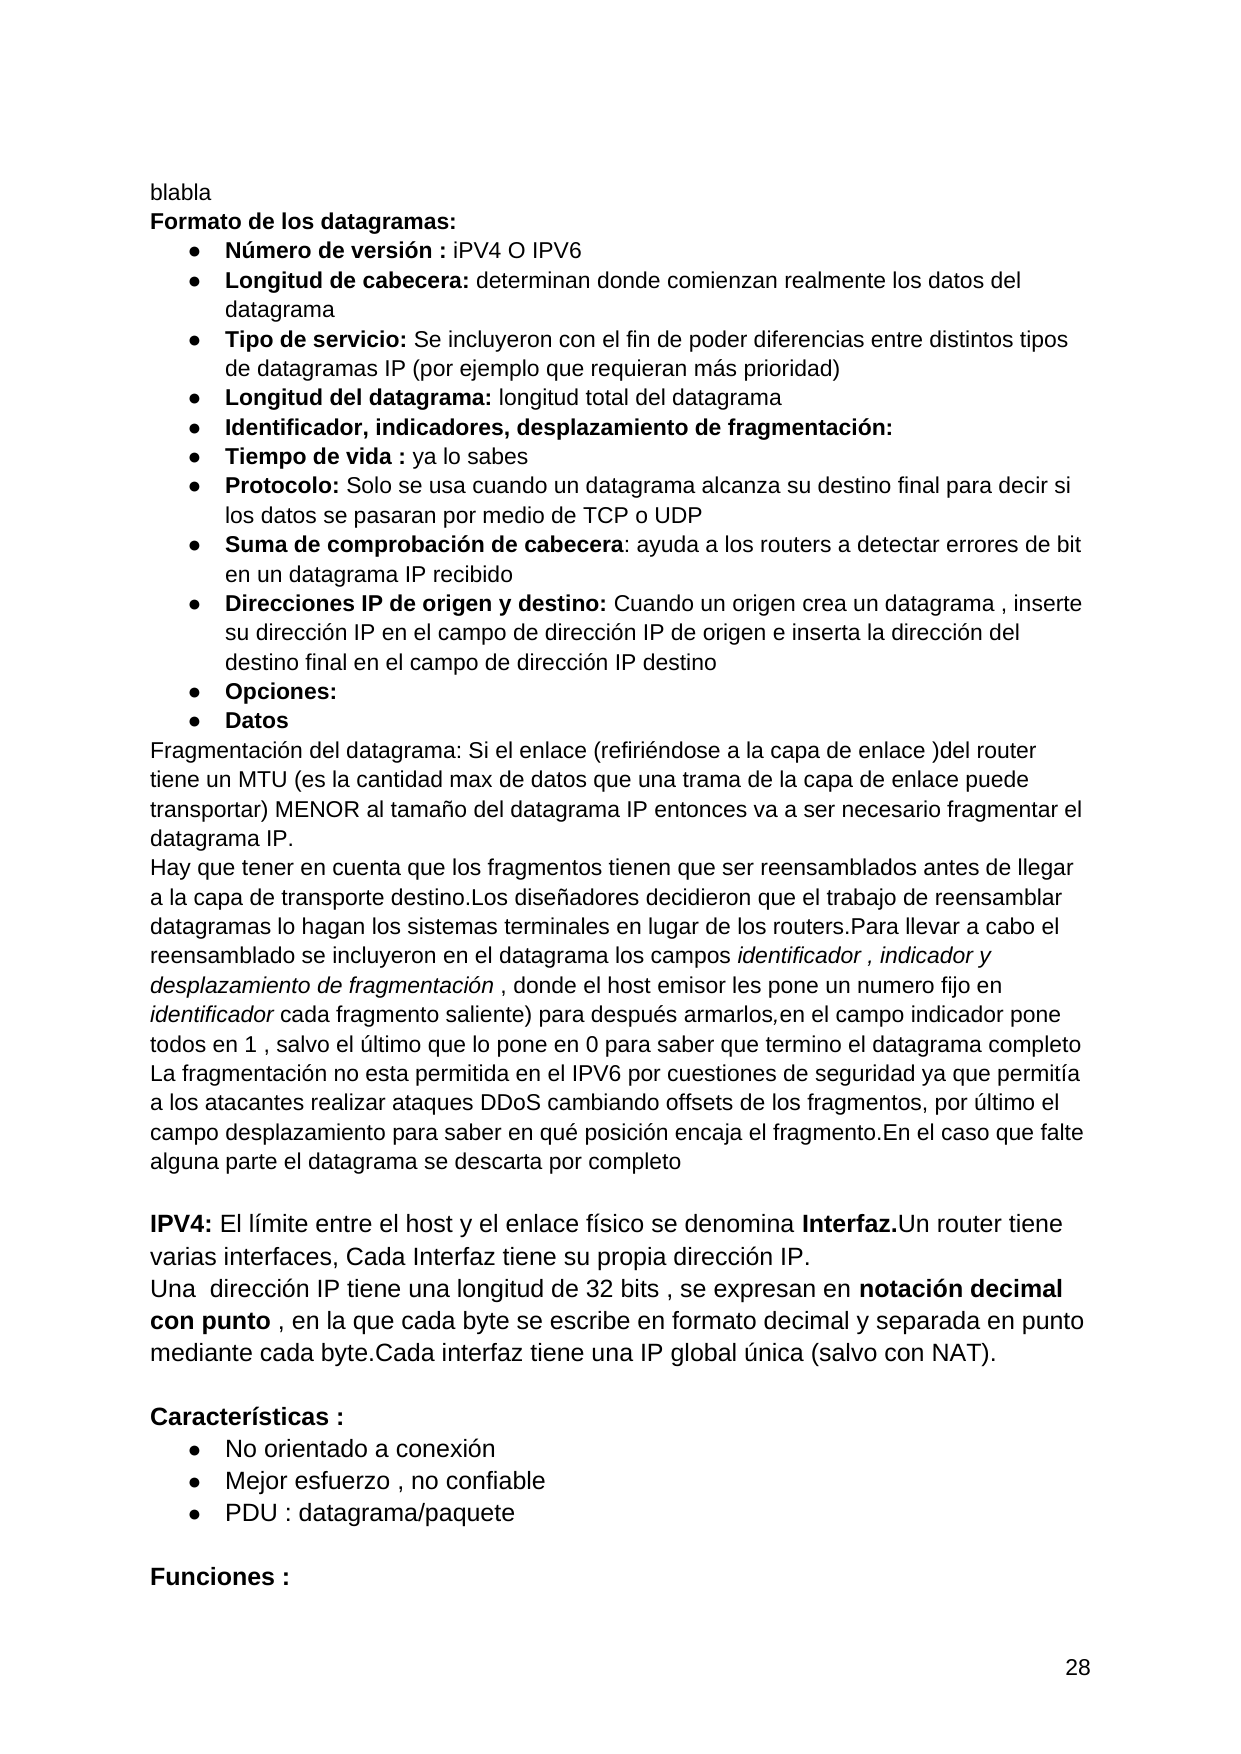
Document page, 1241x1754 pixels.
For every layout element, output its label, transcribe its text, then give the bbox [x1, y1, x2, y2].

list PDU : datagrama/paquete [187, 1499, 1091, 1527]
list No orientado a conexión [187, 1435, 1091, 1463]
list Protocolo: Solo se usa cuando un datagrama alcanza su destino final para decir si los datos se pasaran por medio de TCP o UDP [187, 473, 1091, 528]
text Funciones : [150, 1563, 1091, 1591]
text Una dirección IP tiene una longitud de 32 bits , se expresan en notación decimal con punto , en la que cada byte se escribe en formato decimal y separada en punto mediante cada byte.Cada interfaz tiene una IP global única (salvo con NAT). [150, 1274, 1091, 1366]
text IPV4: El límite entre el host y el enlace físico se denomina Interfaz.Un router tiene varias interfaces, Cada Interfaz tiene su propia dirección IP. [150, 1210, 1091, 1270]
text Características : [150, 1403, 1091, 1431]
list Longitud del datagrama: longitud total del datagrama [187, 385, 1091, 411]
list Suma de comprobación de cabecera: ayuda a los routers a detectar errores de bit en un datagrama IP recibido [187, 532, 1091, 587]
list Número de versión : iPV4 O IPV6 [187, 238, 1091, 264]
text Fragmentación del datagrama: Si el enlace (refiriéndose a la capa de enlace )del router tiene un MTU (es la cantidad max de datos que una trama de la capa de enlace puede transportar) MENOR al tamaño del datagrama IP entonces va a ser necesario fragmentar el datagrama IP. [150, 737, 1091, 851]
text blabla [150, 179, 1091, 205]
list Longitud de cabecera: determinan donde comienzan realmente los datos del datagrama [187, 267, 1091, 322]
text La fragmentación no esta permitida en el IPV6 por cuestiones de seguridad ya que permitía a los atacantes realizar ataques DDoS cambiando offsets de los fragmentos, por último el campo desplazamiento para saber en qué posición encaja el fragmento.En el caso que falte alguna parte el datagrama se descarta por completo [150, 1061, 1091, 1174]
text Formato de los datagramas: [150, 209, 1091, 234]
list Tipo de servicio: Se incluyeron con el fin de poder diferencias entre distintos tipos de datagramas IP (por ejemplo que requieran más prioridad) [187, 326, 1091, 381]
list Mejor esfuerzo , no confiable [187, 1467, 1091, 1495]
list Datos [187, 708, 1091, 734]
text Hay que tener en cuenta que los fragmentos tienen que ser reensamblados antes de llegar a la capa de transporte destino.Los diseñadores decidieron que el trabajo de reensamblar datagramas lo hagan los sistemas terminales en lugar de los routers.Para llevar a cabo el reensamblado se incluyeron en el datagrama los campos identificador , indicador y desplazamiento de fragmentación , donde el host emisor les pone un numero fijo en identificador cada fragmento saliente) para después armarlos,en el campo indicador pone todos en 1 , salvo el último que lo pone en 0 para saber que termino el datagrama completo [150, 855, 1091, 1057]
list Tiempo de vida : ya lo sabes [187, 444, 1091, 469]
list Opciones: [187, 679, 1091, 704]
list Identificador, indicadores, desplazamiento de fragmentación: [187, 414, 1091, 440]
list Direcciones IP de origen y destino: Cuando un origen crea un datagrama , inserte su dirección IP en el campo de dirección IP de origen e inserta la dirección del destino final en el campo de dirección IP destino [187, 591, 1091, 675]
